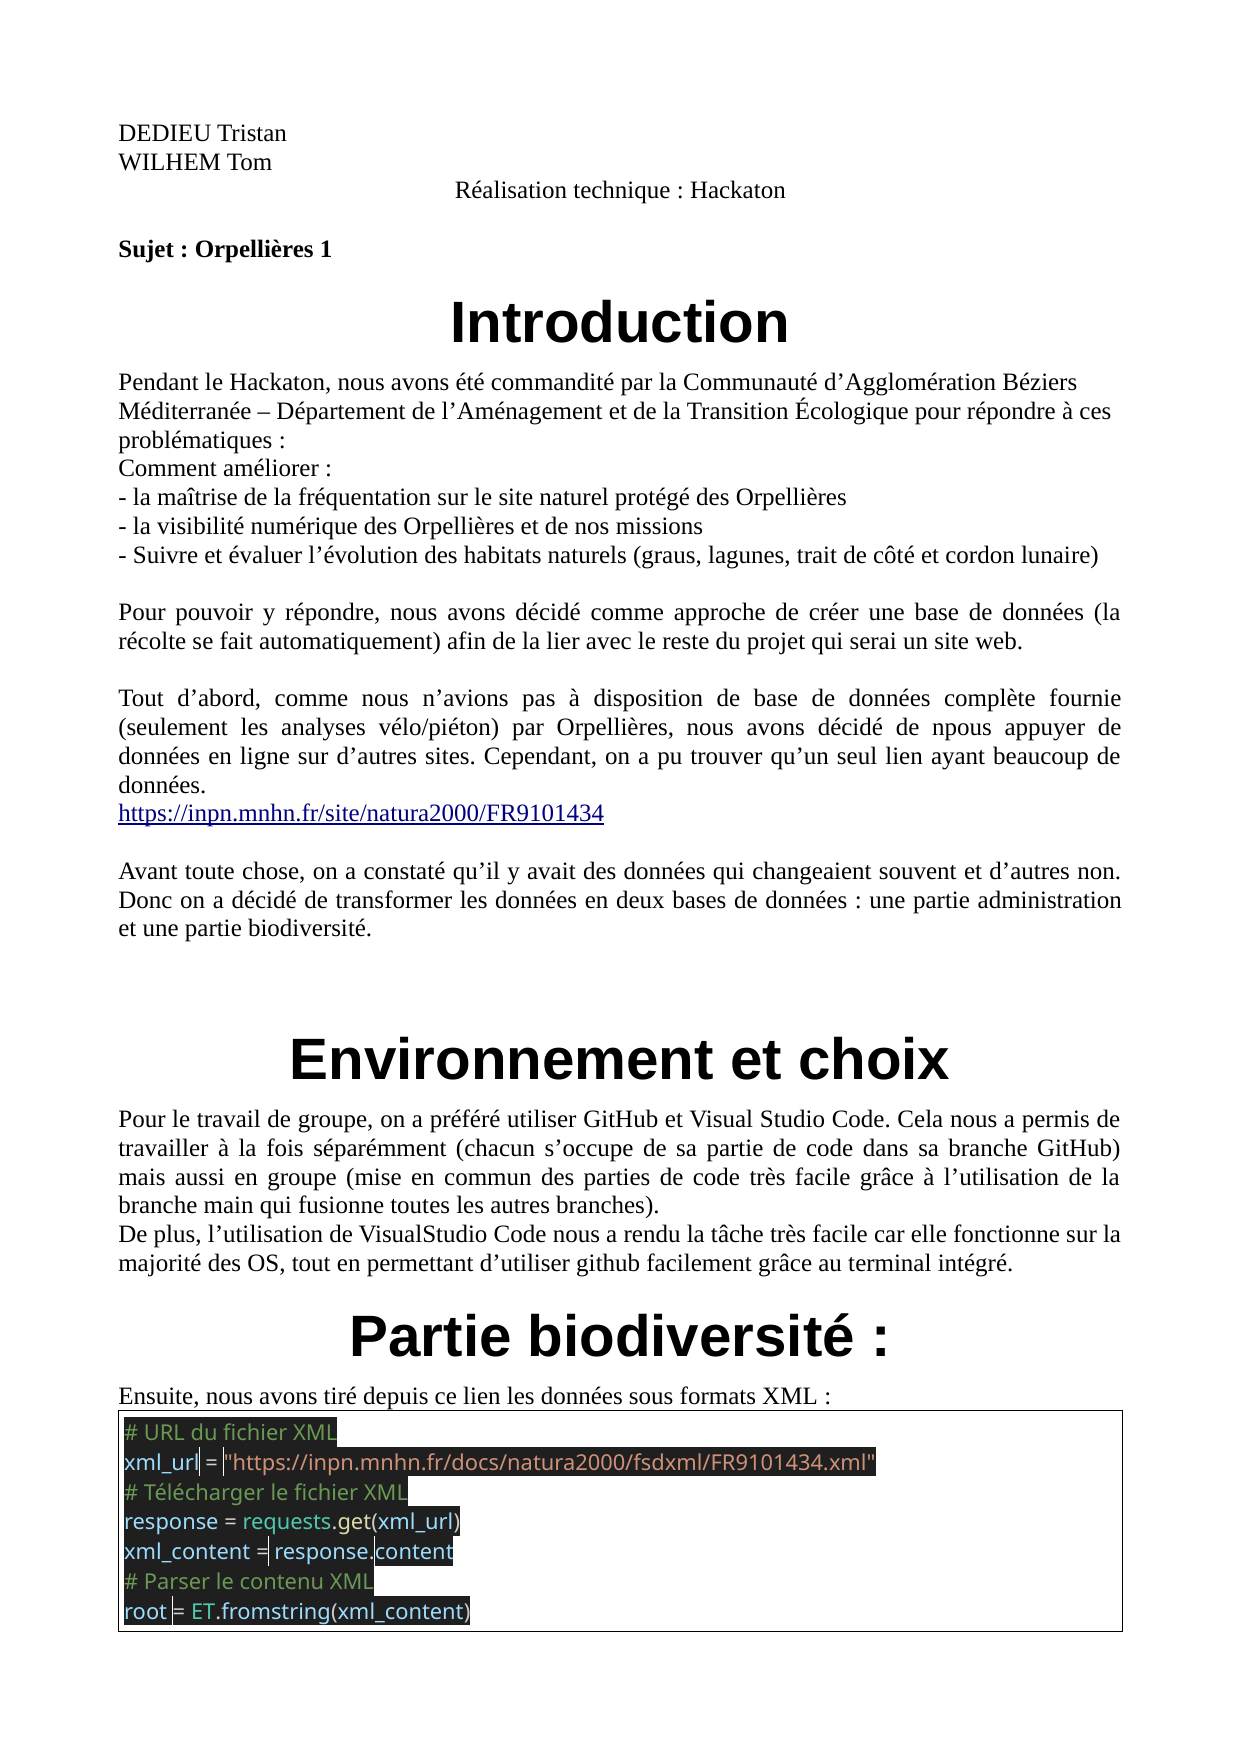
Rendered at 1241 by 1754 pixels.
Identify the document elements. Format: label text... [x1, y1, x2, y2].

text Avant toute chose, on a constaté qu’il y avait des données qui changeaient souvent et d’autres non. Donc on a décidé de transformer les données en deux bases de données : une partie administration et une partie biodiversité. [118, 856, 1122, 942]
text Pour le travail de groupe, on a préféré utiliser GitHub et Visual Studio Code. Cela nous a permis de travailler à la fois séparémment (chacun s’occupe de sa partie de code dans sa branche GitHub) mais aussi en groupe (mise en commun des parties de code très facile grâce à l’utilisation de la branche main qui fusionne toutes les autres branches). [118, 1104, 1122, 1219]
table_header # URL du fichier XML xml_url = "https://inpn.mnhn.fr/docs/natura2000/fsdxml/FR9101434.xml" # Télécharger le fichier XML response = requests.get(xml_url) xml_content = response.content # Parser le contenu XML root = ET.fromstring(xml_content) [119, 1411, 1122, 1631]
text Comment améliorer : [118, 453, 1122, 482]
text De plus, l’utilisation de VisualStudio Code nous a rendu la tâche très facile car elle fonctionne sur la majorité des OS, tout en permettant d’utiliser github facilement grâce au terminal intégré. [118, 1219, 1122, 1277]
text Pendant le Hackaton, nous avons été commandité par la Communauté d’Agglomération Béziers Méditerranée – Département de l’Aménagement et de la Transition Écologique pour répondre à ces problématiques : [118, 367, 1122, 453]
text Pour pouvoir y répondre, nous avons décidé comme approche de créer une base de données (la récolte se fait automatiquement) afin de la lier avec le reste du projet qui serai un site web. [118, 597, 1122, 655]
title Environnement et choix [118, 1025, 1122, 1092]
text Sujet : Orpellières 1 [118, 234, 1122, 263]
text Ensuite, nous avons tiré depuis ce lien les données sous formats XML : [118, 1381, 1122, 1410]
title Partie biodiversité : [118, 1302, 1122, 1369]
text - la maîtrise de la fréquentation sur le site naturel protégé des Orpellières [118, 482, 1122, 511]
text https://inpn.mnhn.fr/site/natura2000/FR9101434 [118, 798, 1122, 827]
text - la visibilité numérique des Orpellières et de nos missions [118, 511, 1122, 540]
text - Suivre et évaluer l’évolution des habitats naturels (graus, lagunes, trait de côté et cordon lunaire) [118, 540, 1122, 568]
text Tout d’abord, comme nous n’avions pas à disposition de base de données complète fournie (seulement les analyses vélo/piéton) par Orpellières, nous avons décidé de npous appuyer de données en ligne sur d’autres sites. Cependant, on a pu trouver qu’un seul lien ayant beaucoup de données. [118, 683, 1122, 798]
title Introduction [118, 288, 1122, 355]
